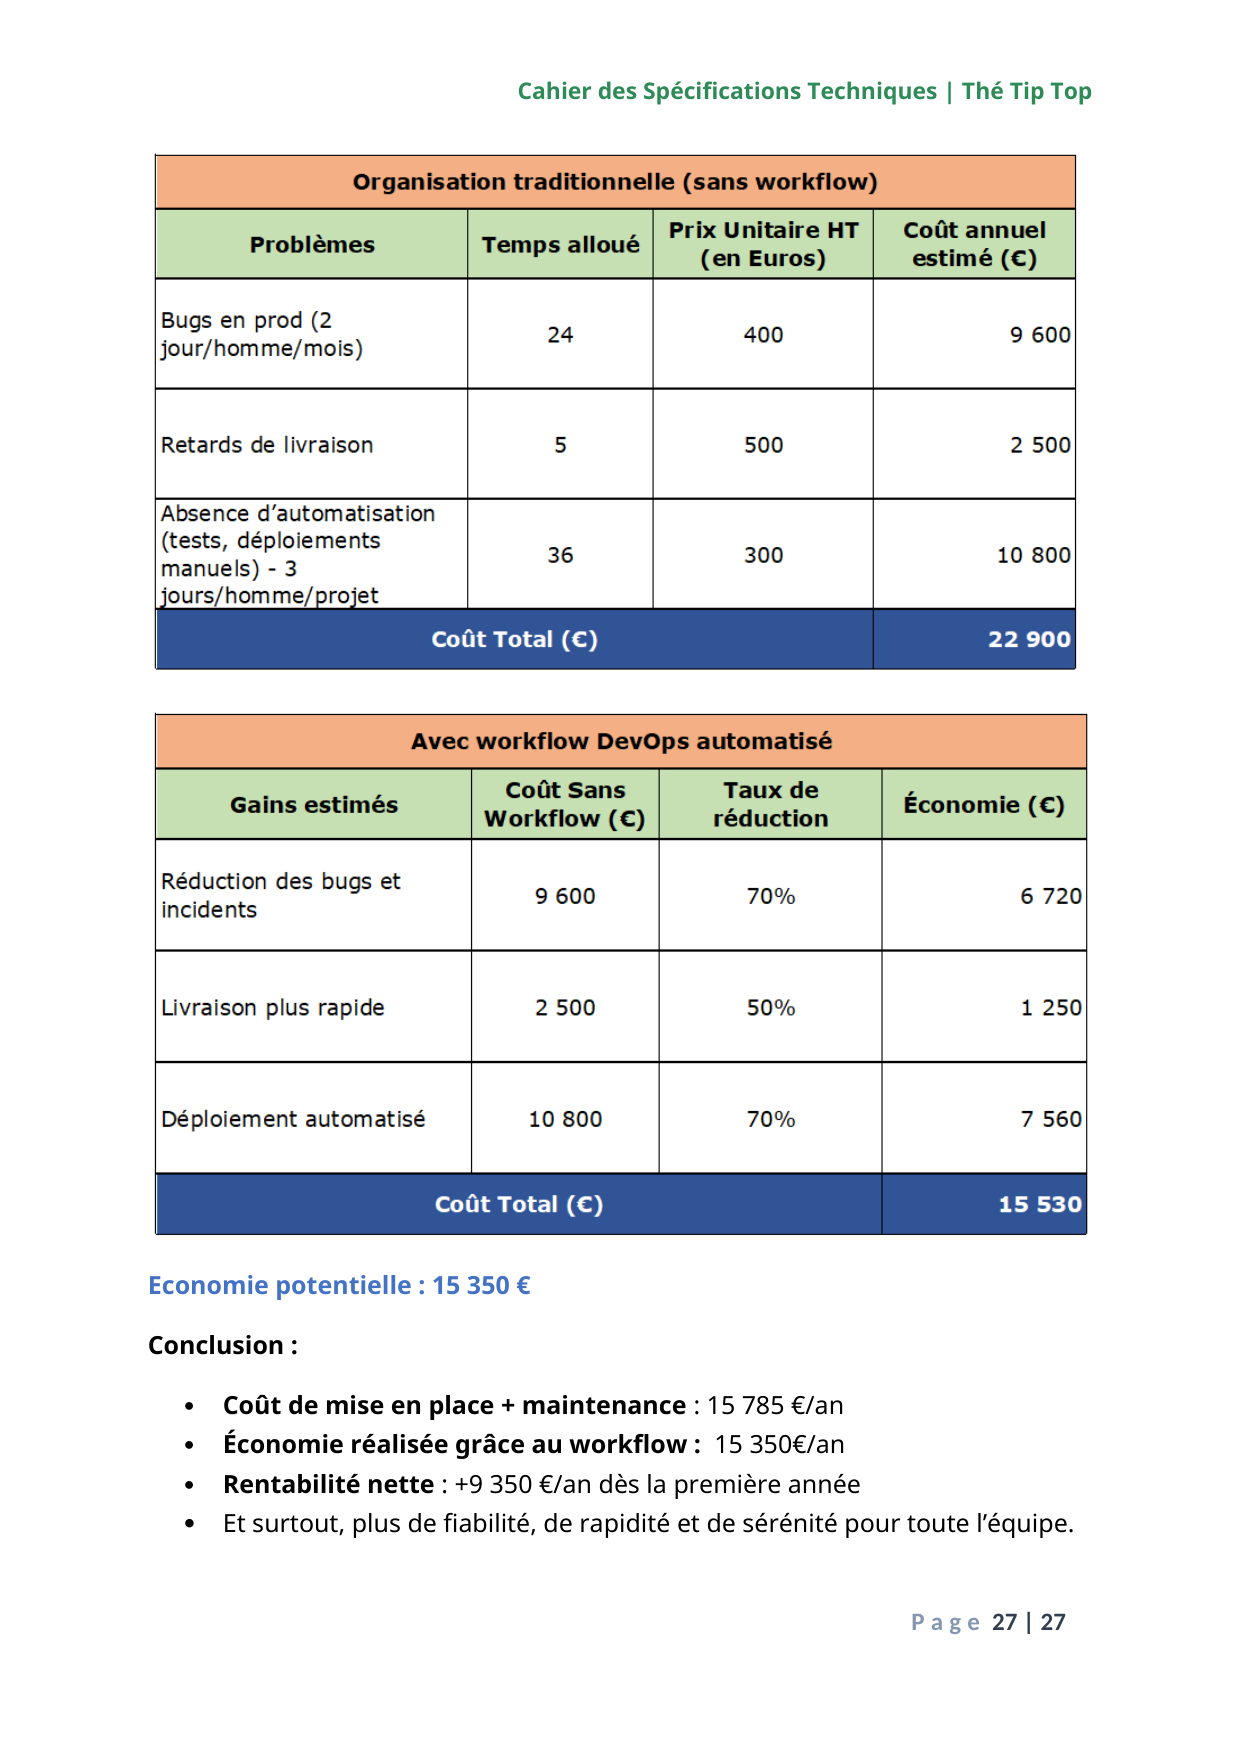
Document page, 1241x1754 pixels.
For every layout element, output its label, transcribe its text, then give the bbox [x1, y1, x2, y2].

text Economie potentielle : 15 350 € [148, 1268, 1093, 1302]
list Rentabilité nette : +9 350 €/an dès la première année [185, 1466, 1093, 1500]
list Économie réalisée grâce au workflow : 15 350€/an [185, 1427, 1093, 1461]
list Et surtout, plus de fiabilité, de rapidité et de sérénité pour toute l’équipe. [185, 1506, 1093, 1539]
text Conclusion : [148, 1328, 1093, 1362]
list Coût de mise en place + maintenance : 15 785 €/an [185, 1388, 1093, 1422]
